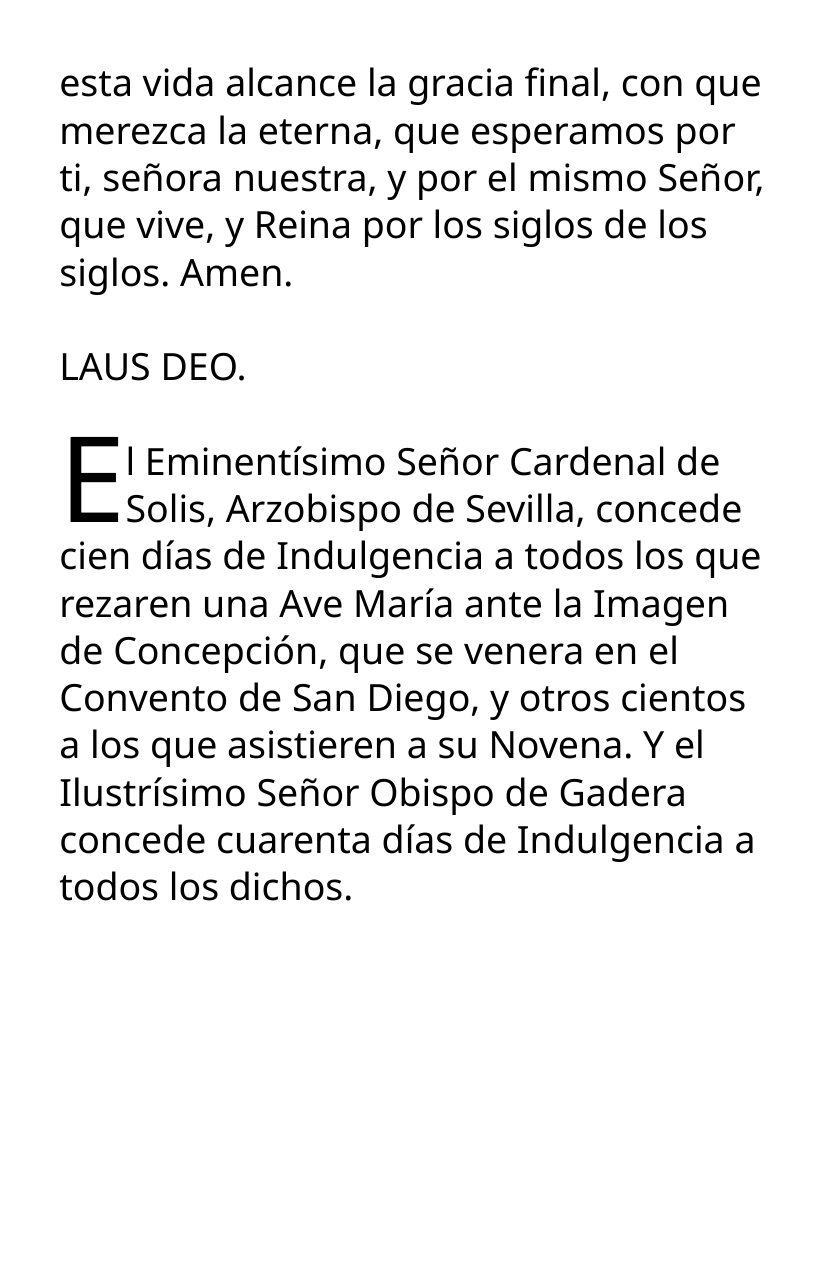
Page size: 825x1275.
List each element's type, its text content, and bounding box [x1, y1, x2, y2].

text El Eminentísimo Señor Cardenal de Solis, Arzobispo de Sevilla, concede cien días de Indulgencia a todos los que rezaren una Ave María ante la Imagen de Concepción, que se venera en el Convento de San Diego, y otros cientos a los que asistieren a su Novena. Y el Ilustrísimo Señor Obispo de Gadera concede cuarenta días de Indulgencia a todos los dichos. [59, 437, 766, 910]
text esta vida alcance la gracia final, con que merezca la eterna, que esperamos por ti, señora nuestra, y por el mismo Señor, que vive, y Reina por los siglos de los siglos. Amen. [59, 59, 766, 296]
text LAUS DEO. [59, 343, 766, 390]
